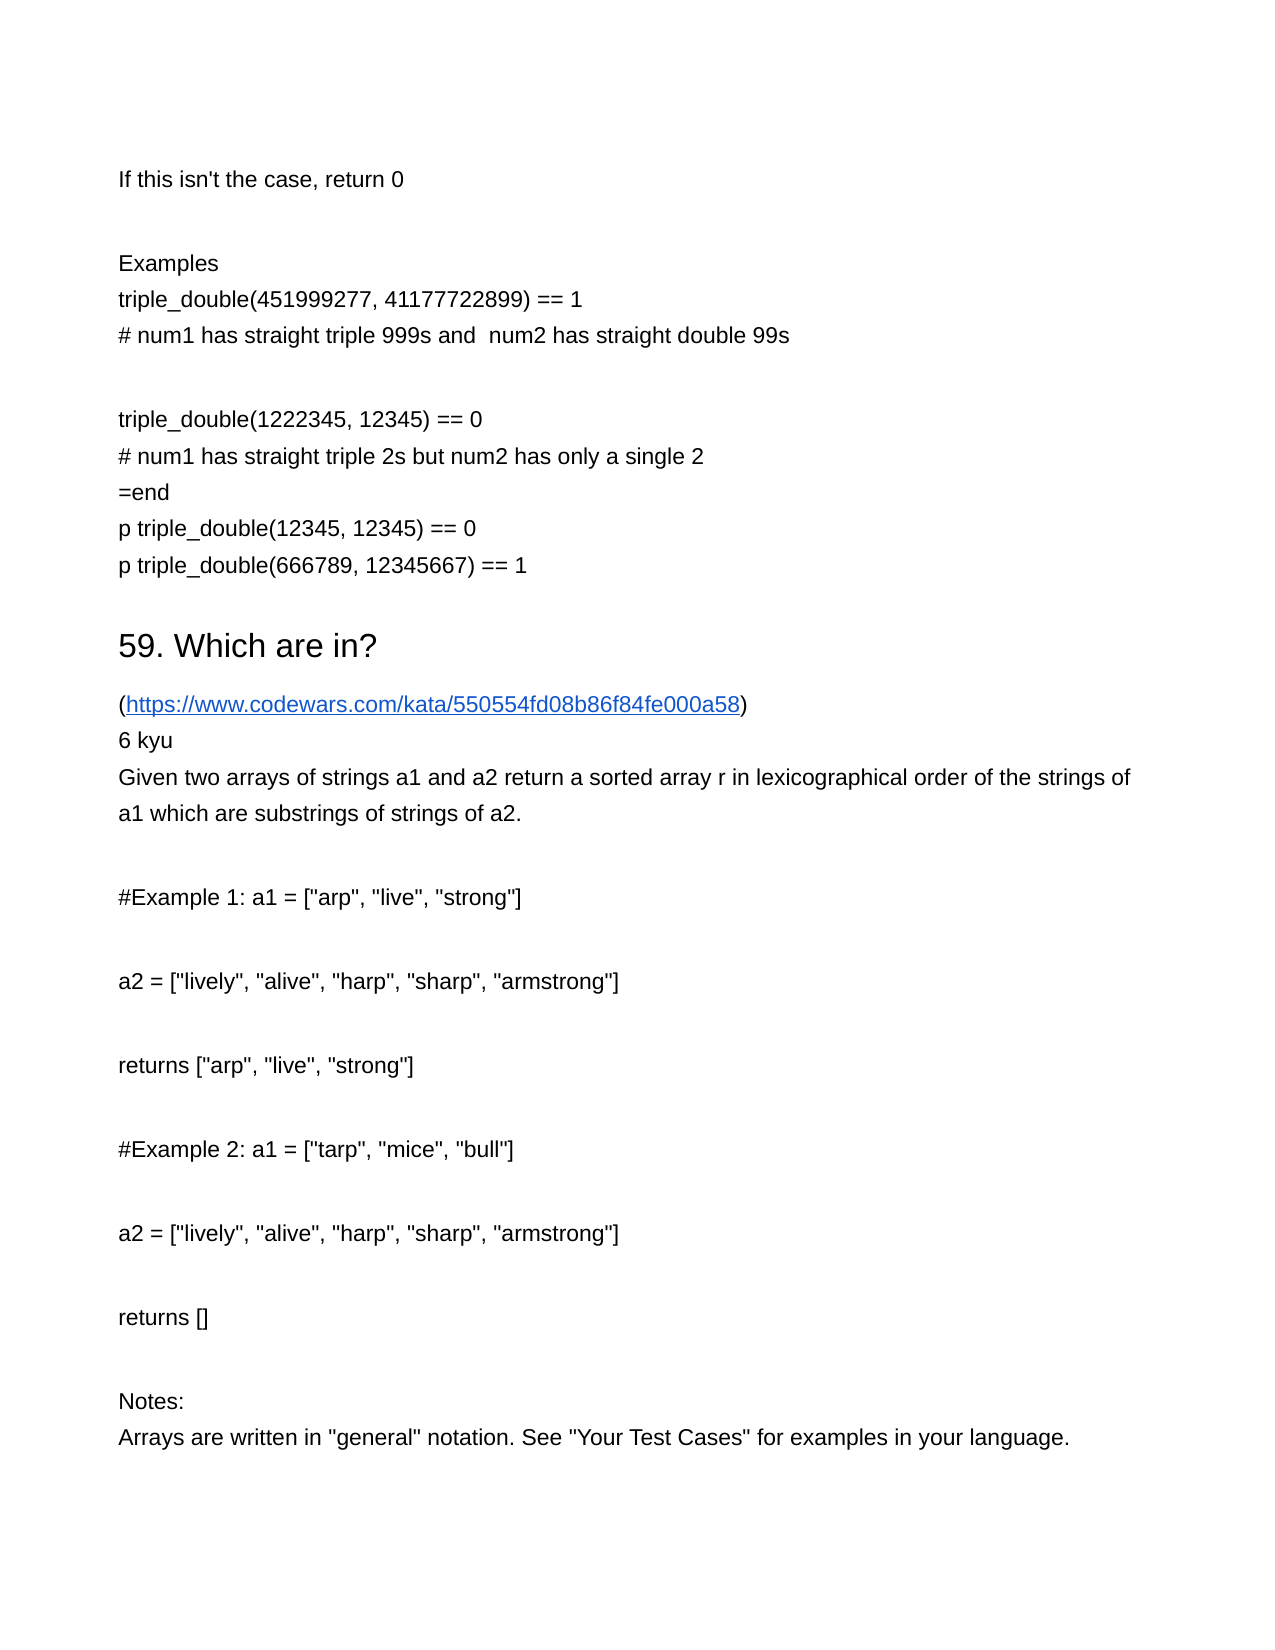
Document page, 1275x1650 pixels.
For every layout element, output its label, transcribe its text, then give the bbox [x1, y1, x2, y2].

text If this isn't the case, return 0 [118, 166, 1157, 192]
text triple_double(1222345, 12345) == 0 [118, 406, 1157, 433]
text Given two arrays of strings a1 and a2 return a sorted array r in lexicographical order of the strings of a1 which are substrings of strings of a2. [118, 764, 1157, 827]
text # num1 has straight triple 2s but num2 has only a single 2 [118, 443, 1157, 469]
text p triple_double(666789, 12345667) == 1 [118, 552, 1157, 578]
text (https://www.codewars.com/kata/550554fd08b86f84fe000a58) [118, 691, 1157, 717]
text # num1 has straight triple 999s and num2 has straight double 99s [118, 322, 1157, 349]
text #Example 2: a1 = ["tarp", "mice", "bull"] [118, 1136, 1157, 1162]
text Arrays are written in "general" notation. See "Your Test Cases" for examples in your language. [118, 1424, 1157, 1451]
text #Example 1: a1 = ["arp", "live", "strong"] [118, 884, 1157, 911]
text Examples [118, 250, 1157, 276]
subtitle 59. Which are in? [118, 626, 1157, 664]
text p triple_double(12345, 12345) == 0 [118, 515, 1157, 542]
text returns [] [118, 1304, 1157, 1330]
text returns ["arp", "live", "strong"] [118, 1052, 1157, 1078]
text a2 = ["lively", "alive", "harp", "sharp", "armstrong"] [118, 1220, 1157, 1246]
text 6 kyu [118, 727, 1157, 754]
text triple_double(451999277, 41177722899) == 1 [118, 286, 1157, 312]
text a2 = ["lively", "alive", "harp", "sharp", "armstrong"] [118, 968, 1157, 994]
text Notes: [118, 1388, 1157, 1414]
text =end [118, 479, 1157, 505]
